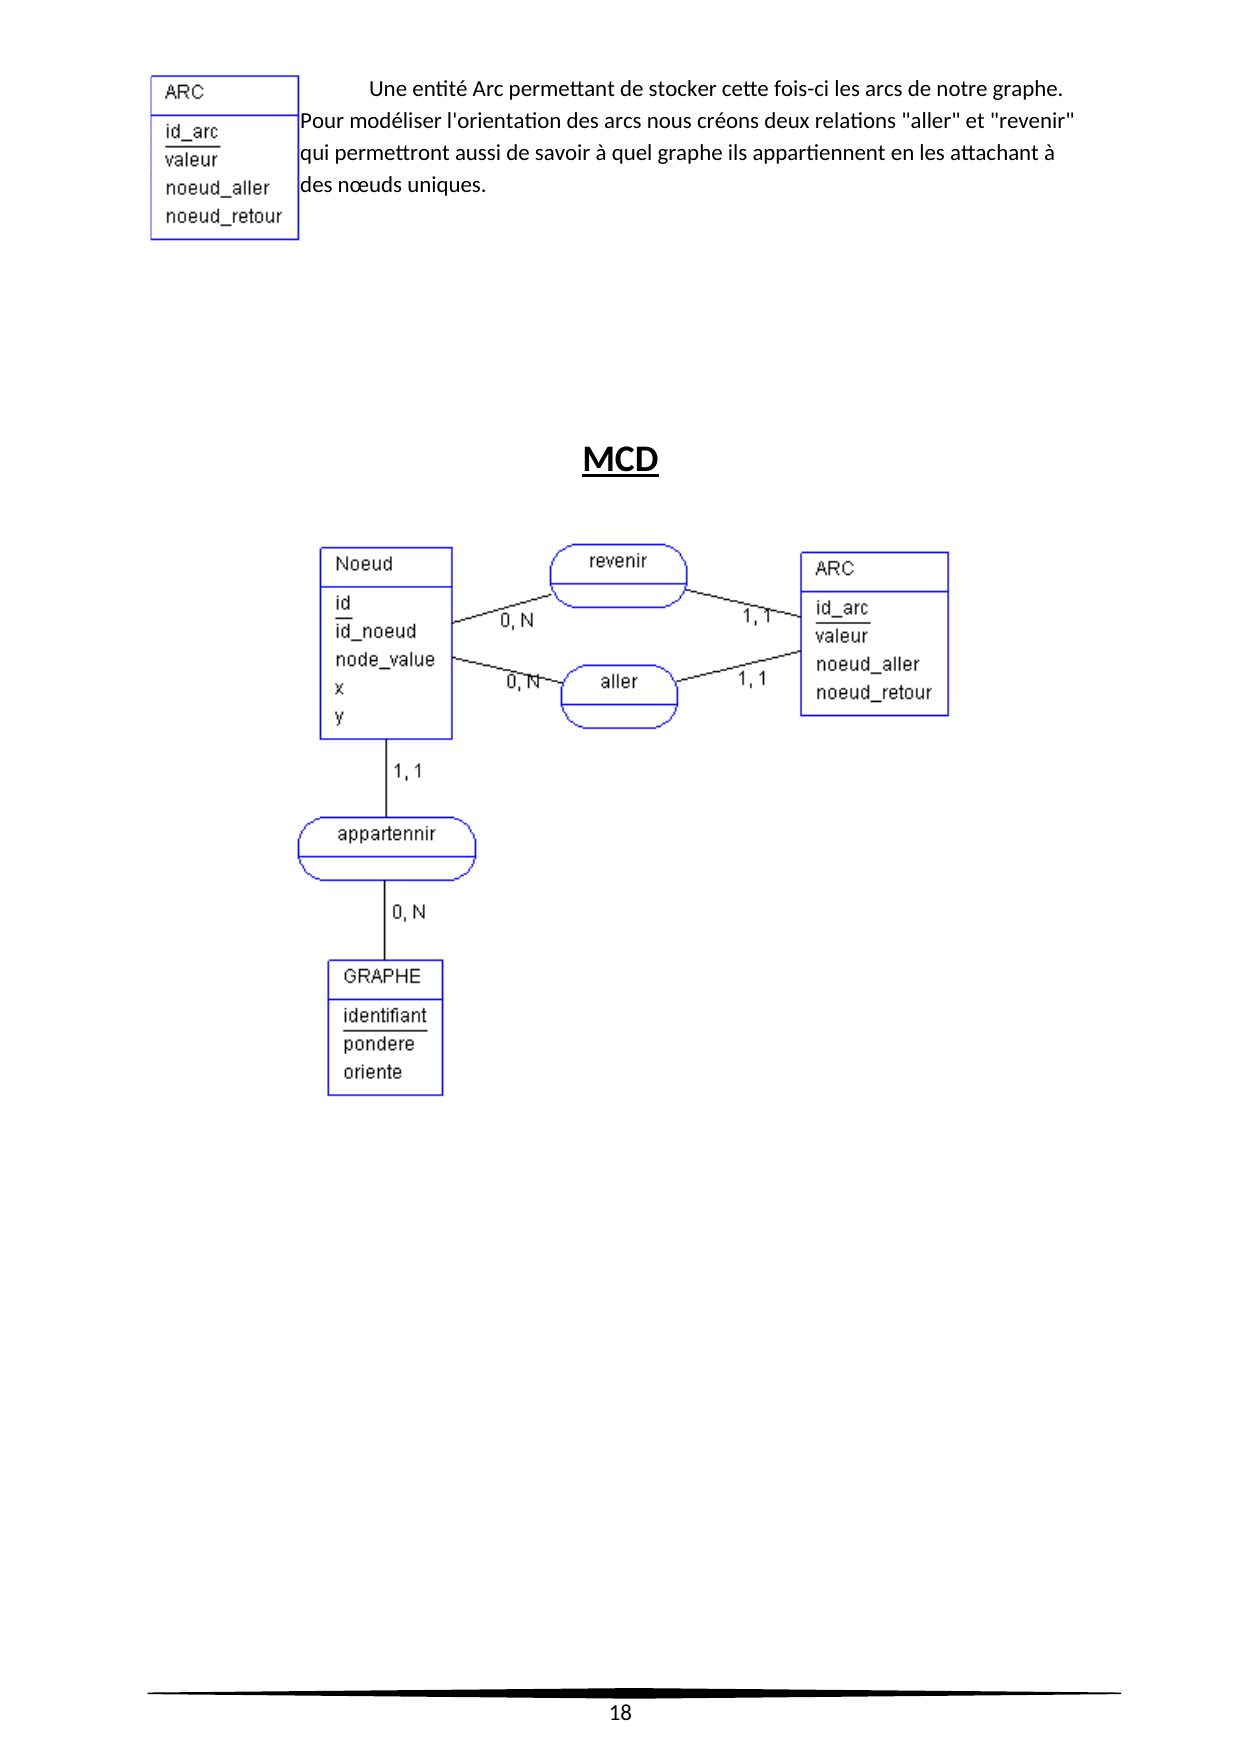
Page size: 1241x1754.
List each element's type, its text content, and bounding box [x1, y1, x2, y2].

text Une entité Arc permettant de stocker cette fois-ci les arcs de notre graphe. Pour modéliser l'orientation des arcs nous créons deux relations "aller" et "revenir" qui permettront aussi de savoir à quel graphe ils appartiennent en les attachant à des nœuds uniques. [300, 74, 1093, 198]
text MCD [148, 435, 1093, 481]
